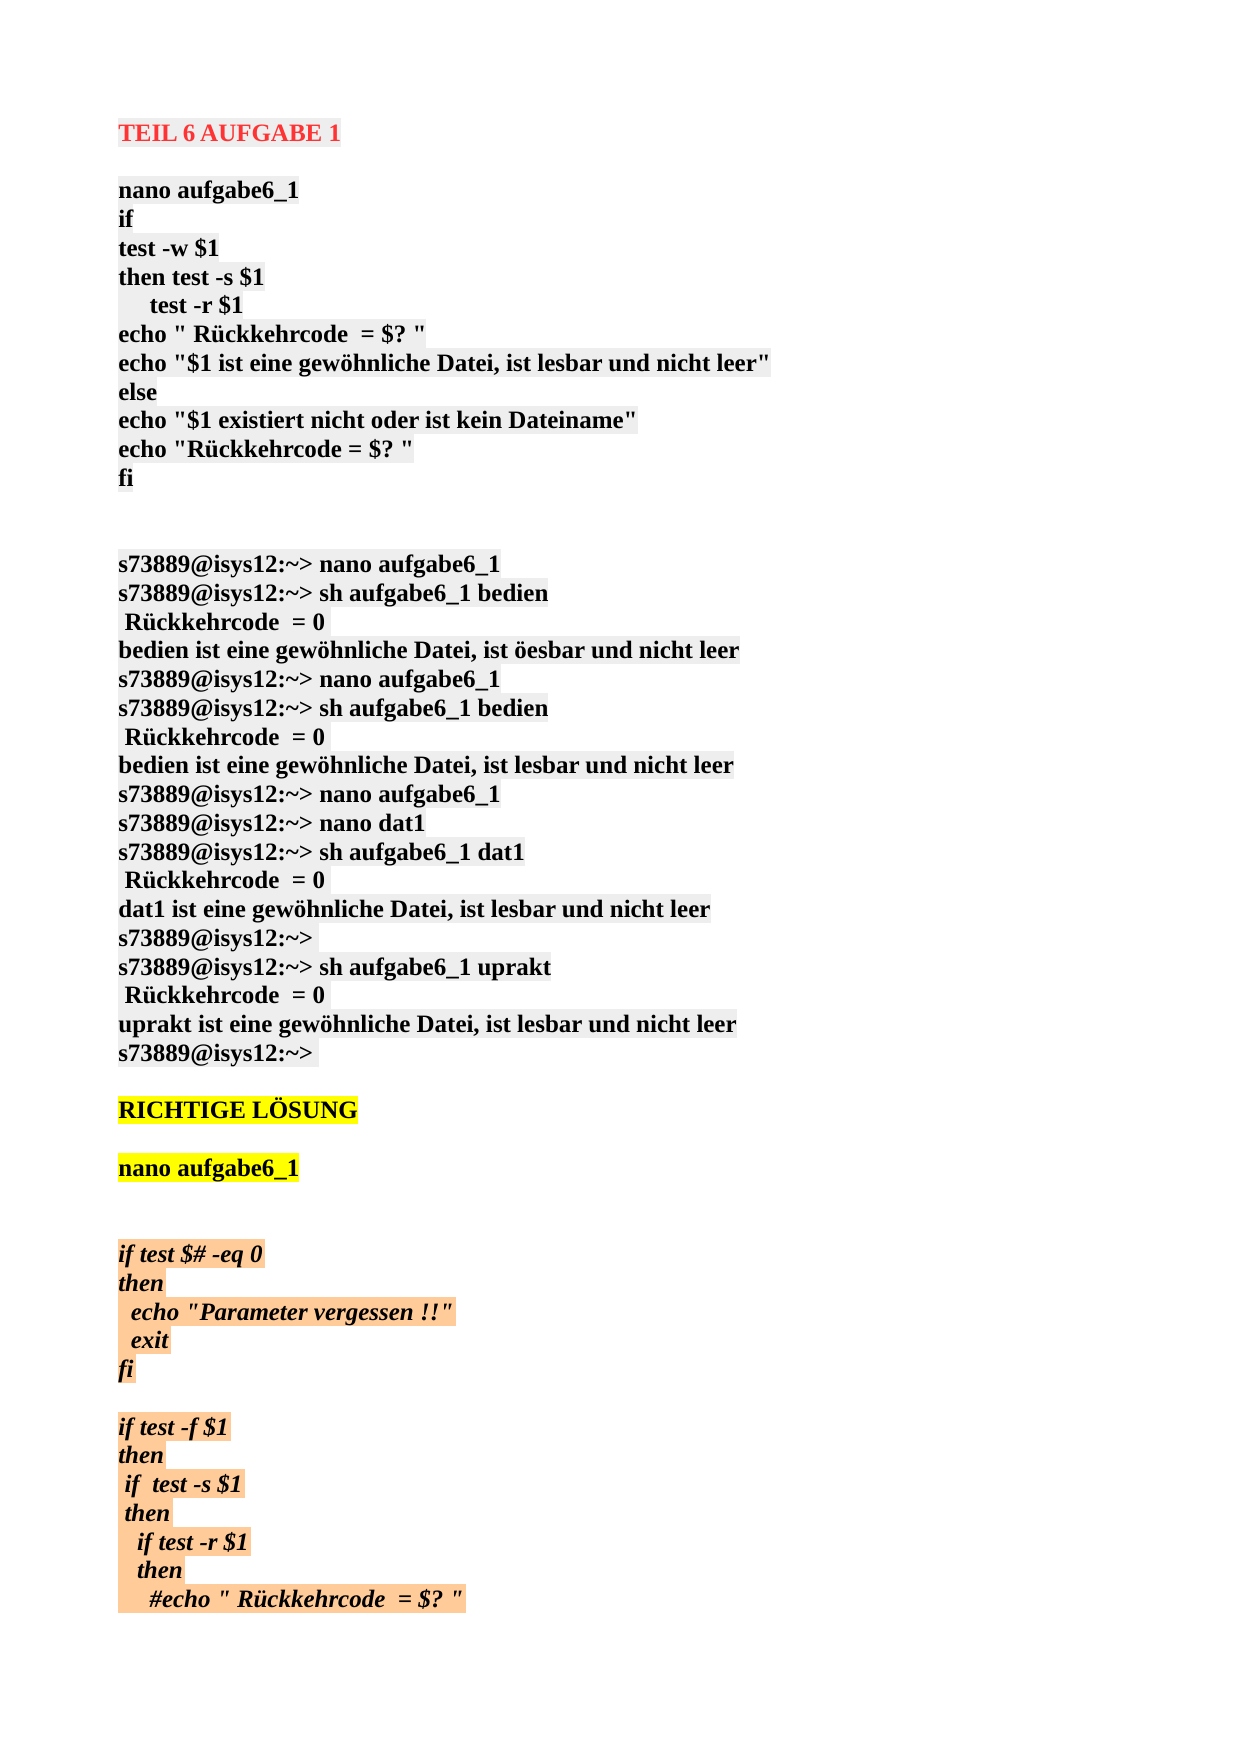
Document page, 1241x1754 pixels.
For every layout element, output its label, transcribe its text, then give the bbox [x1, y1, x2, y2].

text echo " Rückkehrcode = $? " [118, 319, 1122, 348]
text s73889@isys12:~> [118, 923, 1122, 952]
text Rückkehrcode = 0 [118, 866, 1122, 894]
text echo "Rückkehrcode = $? " [118, 434, 1122, 463]
text TEIL 6 AUFGABE 1 [118, 118, 1122, 147]
text Rückkehrcode = 0 [118, 981, 1122, 1009]
text if test -f $1 [118, 1412, 1122, 1441]
text bedien ist eine gewöhnliche Datei, ist lesbar und nicht leer [118, 751, 1122, 779]
text else [118, 377, 1122, 406]
text if test $# -eq 0 [118, 1239, 1122, 1268]
text test -r $1 [118, 291, 1122, 319]
text if test -s $1 [118, 1469, 1122, 1498]
text if [118, 204, 1122, 233]
text then [118, 1498, 1122, 1527]
text echo "$1 existiert nicht oder ist kein Dateiname" [118, 406, 1122, 434]
text s73889@isys12:~> nano aufgabe6_1 [118, 779, 1122, 808]
text bedien ist eine gewöhnliche Datei, ist öesbar und nicht leer [118, 636, 1122, 664]
text uprakt ist eine gewöhnliche Datei, ist lesbar und nicht leer [118, 1009, 1122, 1038]
text s73889@isys12:~> sh aufgabe6_1 bedien [118, 693, 1122, 722]
text RICHTIGE LÖSUNG [118, 1096, 1122, 1124]
text nano aufgabe6_1 [118, 176, 1122, 204]
text s73889@isys12:~> sh aufgabe6_1 uprakt [118, 952, 1122, 981]
text fi [118, 463, 1122, 492]
text #echo " Rückkehrcode = $? " [118, 1584, 1122, 1613]
text s73889@isys12:~> nano dat1 [118, 808, 1122, 837]
text s73889@isys12:~> sh aufgabe6_1 bedien [118, 578, 1122, 607]
text s73889@isys12:~> nano aufgabe6_1 [118, 664, 1122, 693]
text test -w $1 [118, 233, 1122, 262]
text Rückkehrcode = 0 [118, 722, 1122, 751]
text fi [118, 1354, 1122, 1383]
text if test -r $1 [118, 1527, 1122, 1556]
text then [118, 1268, 1122, 1297]
text Rückkehrcode = 0 [118, 607, 1122, 636]
text s73889@isys12:~> nano aufgabe6_1 [118, 549, 1122, 578]
text s73889@isys12:~> sh aufgabe6_1 dat1 [118, 837, 1122, 866]
text exit [118, 1326, 1122, 1354]
text dat1 ist eine gewöhnliche Datei, ist lesbar und nicht leer [118, 894, 1122, 923]
text nano aufgabe6_1 [118, 1153, 1122, 1182]
text then test -s $1 [118, 262, 1122, 291]
text echo "$1 ist eine gewöhnliche Datei, ist lesbar und nicht leer" [118, 348, 1122, 377]
text then [118, 1441, 1122, 1469]
text then [118, 1556, 1122, 1584]
text echo "Parameter vergessen !!" [118, 1297, 1122, 1326]
text s73889@isys12:~> [118, 1038, 1122, 1067]
